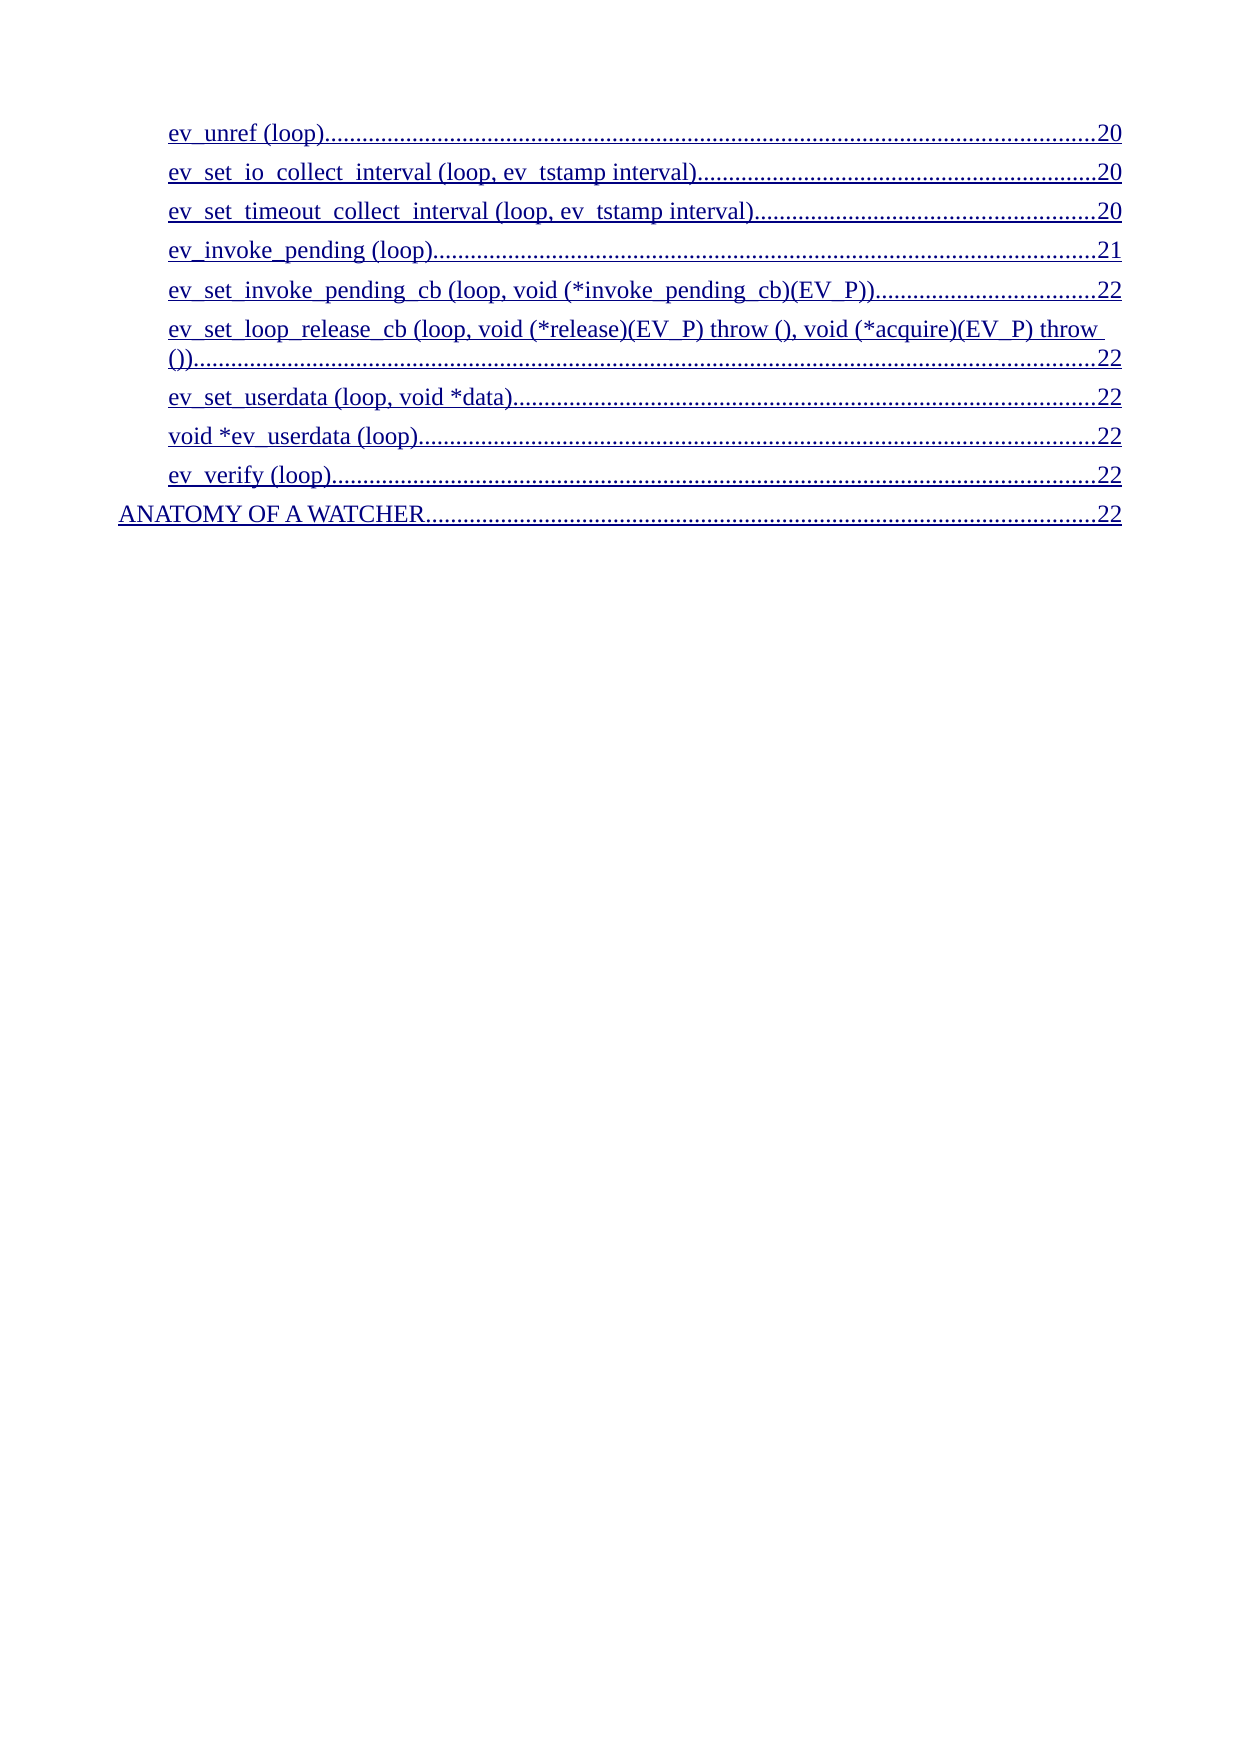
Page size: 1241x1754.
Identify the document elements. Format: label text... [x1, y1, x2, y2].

text ev_verify (loop) 22 [168, 460, 1122, 485]
text ev_unref (loop) 20 [168, 118, 1122, 143]
text ev_set_userdata (loop, void *data) 22 [168, 382, 1122, 407]
text ev_set_invoke_pending_cb (loop, void (*invoke_pending_cb)(EV_P)) 22 [168, 275, 1122, 300]
text ev_set_loop_release_cb (loop, void (*release)(EV_P) throw (), void (*acquire)(EV_P) throw ()) 22 [168, 314, 1122, 368]
text ev_set_io_collect_interval (loop, ev_tstamp interval) 20 [168, 157, 1122, 182]
text ev_set_timeout_collect_interval (loop, ev_tstamp interval) 20 [168, 196, 1122, 221]
text void *ev_userdata (loop) 22 [168, 421, 1122, 446]
text ev_invoke_pending (loop) 21 [168, 236, 1122, 261]
text ANATOMY OF A WATCHER 22 [118, 499, 1122, 524]
